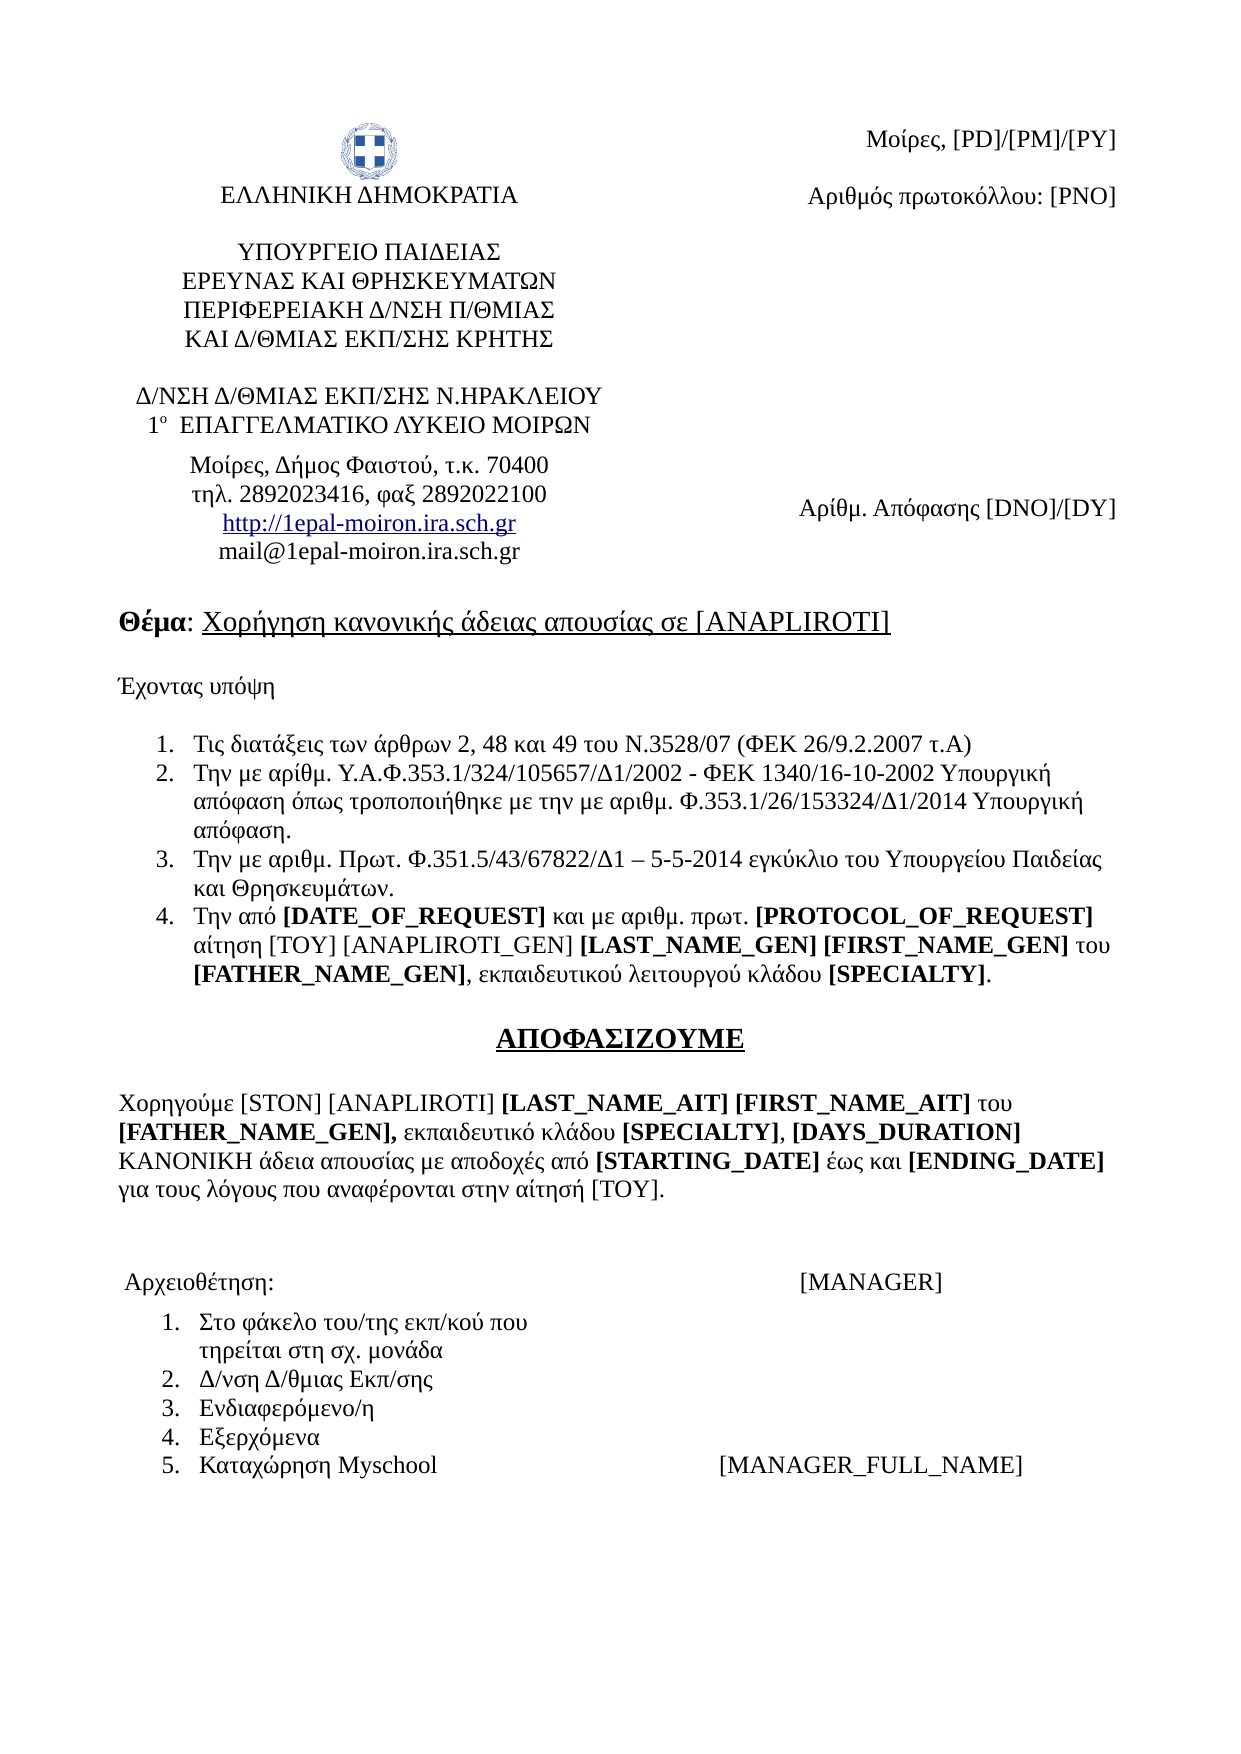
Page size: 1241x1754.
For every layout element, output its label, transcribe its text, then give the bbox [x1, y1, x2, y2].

table_cell Μοίρες, Δήμος Φαιστού, τ.κ. 70400 τηλ. 2892023416, φαξ 2892022100 http://1epal-moiron.ira.sch.gr mail@1epal-moiron.ira.sch.gr [118, 444, 620, 571]
table_header ΕΛΛΗΝΙΚΗ ΔΗΜΟΚΡΑΤΙΑ ΥΠΟΥΡΓΕΙΟ ΠΑΙΔΕΙΑΣ ΕΡΕΥΝΑΣ ΚΑΙ ΘΡΗΣΚΕΥΜΑΤΩΝ ΠΕΡΙΦΕΡΕΙΑΚΗ Δ/ΝΣΗ Π/ΘΜΙΑΣ ΚΑΙ Δ/ΘΜΙΑΣ ΕΚΠ/ΣΗΣ ΚΡΗΤΗΣ Δ/ΝΣΗ Δ/ΘΜΙΑΣ ΕΚΠ/ΣΗΣ Ν.ΗΡΑΚΛΕΙΟΥ 1ο ΕΠΑΓΓΕΛΜΑΤΙΚΟ ΛΥΚΕΙΟ ΜΟΙΡΩΝ [118, 118, 620, 444]
text ΑΠΟΦΑΣΙΖΟΥΜΕ [118, 1021, 1122, 1055]
list Την από [DATE_OF_REQUEST] και με αριθμ. πρωτ. [PROTOCOL_OF_REQUEST] αίτηση [TOY] [ANAPLIROTI_GEN] [LAST_NAME_GEN] [FIRST_NAME_GEN] του [FATHER_NAME_GEN], εκπαιδευτικού λειτουργού κλάδου [SPECIALTY]. [156, 901, 1122, 988]
list Τις διατάξεις των άρθρων 2, 48 και 49 του Ν.3528/07 (ΦΕΚ 26/9.2.2007 τ.Α) [156, 729, 1122, 758]
table_cell Στο φάκελο του/της εκπ/κού που τηρείται στη σχ. μονάδα Δ/νση Δ/θμιας Εκπ/σης Ενδιαφερόμενο/η Εξερχόμενα Καταχώρηση Myschool [118, 1301, 620, 1485]
list Την με αρίθμ. Υ.Α.Φ.353.1/324/105657/Δ1/2002 - ΦΕΚ 1340/16-10-2002 Υπουργική απόφαση όπως τροποποιήθηκε με την με αριθμ. Φ.353.1/26/153324/Δ1/2014 Υπουργική απόφαση. [156, 758, 1122, 844]
table_header Μοίρες, [PD]/[PM]/[PY] Aριθμός πρωτοκόλλου: [PNO] [620, 118, 1122, 444]
list Την με αριθμ. Πρωτ. Φ.351.5/43/67822/Δ1 – 5-5-2014 εγκύκλιο του Υπουργείου Παιδείας και Θρησκευμάτων. [156, 844, 1122, 901]
table_header [MANAGER] [620, 1261, 1122, 1301]
picture [341, 123, 398, 180]
table_cell [MANAGER_FULL_NAME] [620, 1301, 1122, 1485]
text Χορηγούμε [STON] [ANAPLIROTI] [LAST_NAME_AIT] [FIRST_NAME_AIT] του [FATHER_NAME_GEN], εκπαιδευτικό κλάδου [SPECIALTY], [DAYS_DURATION] ΚΑΝΟΝΙΚΗ άδεια απουσίας με αποδοχές από [STARTING_DATE] έως και [ENDING_DATE] για τους λόγους που αναφέρονται στην αίτησή [TOY]. [118, 1088, 1122, 1203]
text Έχοντας υπόψη [118, 671, 1122, 700]
table_header Αρχειοθέτηση: [118, 1261, 620, 1301]
table_cell Αρίθμ. Απόφασης [DNO]/[DY] [620, 444, 1122, 571]
text Θέμα: Χορήγηση κανονικής άδειας απουσίας σε [ANAPLIROTI] [118, 604, 1122, 638]
